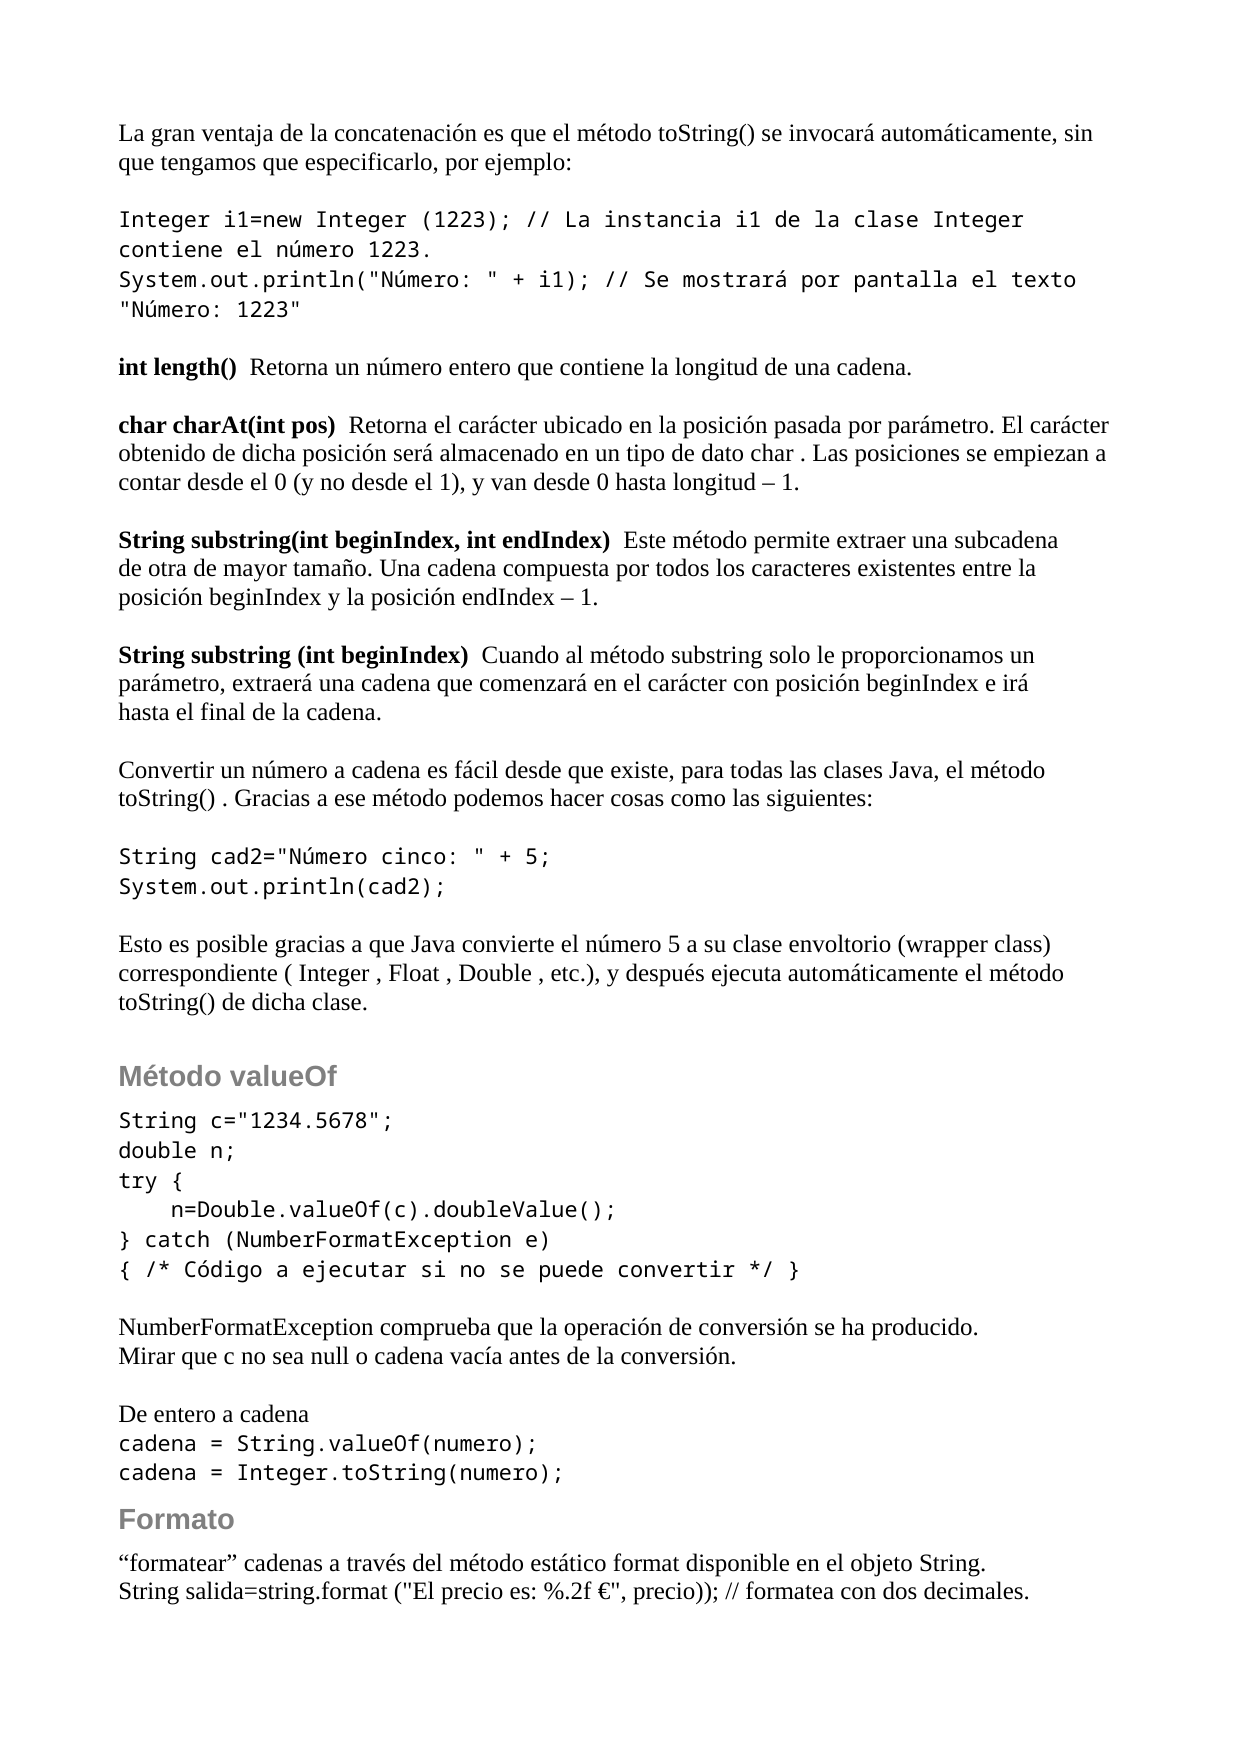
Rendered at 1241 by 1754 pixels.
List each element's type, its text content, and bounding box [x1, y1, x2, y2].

text hasta el final de la cadena. [118, 697, 1122, 726]
text String salida=string.format ("El precio es: %.2f €", precio)); // formatea con dos decimales. [118, 1576, 1122, 1605]
text } catch (NumberFormatException e) [118, 1224, 1122, 1254]
text NumberFormatException comprueba que la operación de conversión se ha producido. [118, 1312, 1122, 1341]
text System.out.println("Número: " + i1); // Se mostrará por pantalla el texto "Número: 1223" [118, 264, 1122, 323]
text De entero a cadena [118, 1399, 1122, 1427]
text try { [118, 1164, 1122, 1194]
text char charAt(int pos) Retorna el carácter ubicado en la posición pasada por parámetro. El carácter obtenido de dicha posición será almacenado en un tipo de dato char . Las posiciones se empiezan a contar desde el 0 (y no desde el 1), y van desde 0 hasta longitud – 1. [118, 410, 1122, 496]
text { /* Código a ejecutar si no se puede convertir */ } [118, 1254, 1122, 1284]
text n=Double.valueOf(c).doubleValue(); [118, 1194, 1122, 1224]
text Esto es posible gracias a que Java convierte el número 5 a su clase envoltorio (wrapper class) [118, 929, 1122, 958]
text Integer i1=new Integer (1223); // La instancia i1 de la clase Integer contiene el número 1223. [118, 204, 1122, 264]
text String cad2="Número cinco: " + 5; [118, 841, 1122, 871]
text Convertir un número a cadena es fácil desde que existe, para todas las clases Java, el método toString() . Gracias a ese método podemos hacer cosas como las siguientes: [118, 755, 1122, 812]
text La gran ventaja de la concatenación es que el método toString() se invocará automáticamente, sin [118, 118, 1122, 147]
text System.out.println(cad2); [118, 871, 1122, 901]
text “formatear” cadenas a través del método estático format disponible en el objeto String. [118, 1548, 1122, 1576]
text int length() Retorna un número entero que contiene la longitud de una cadena. [118, 352, 1122, 381]
text String substring(int beginIndex, int endIndex) Este método permite extraer una subcadena [118, 525, 1122, 553]
text cadena = String.valueOf(numero); [118, 1427, 1122, 1457]
text correspondiente ( Integer , Float , Double , etc.), y después ejecuta automáticamente el método toString() de dicha clase. [118, 958, 1122, 1016]
text parámetro, extraerá una cadena que comenzará en el carácter con posición beginIndex e irá [118, 668, 1122, 697]
subtitle Método valueOf [118, 1059, 1122, 1092]
text que tengamos que especificarlo, por ejemplo: [118, 147, 1122, 176]
text double n; [118, 1135, 1122, 1164]
text Mirar que c no sea null o cadena vacía antes de la conversión. [118, 1341, 1122, 1370]
text de otra de mayor tamaño. Una cadena compuesta por todos los caracteres existentes entre la posición beginIndex y la posición endIndex – 1. [118, 553, 1122, 611]
text cadena = Integer.toString(numero); [118, 1457, 1122, 1487]
text String substring (int beginIndex) Cuando al método substring solo le proporcionamos un [118, 640, 1122, 668]
text String c="1234.5678"; [118, 1105, 1122, 1135]
subtitle Formato [118, 1502, 1122, 1535]
